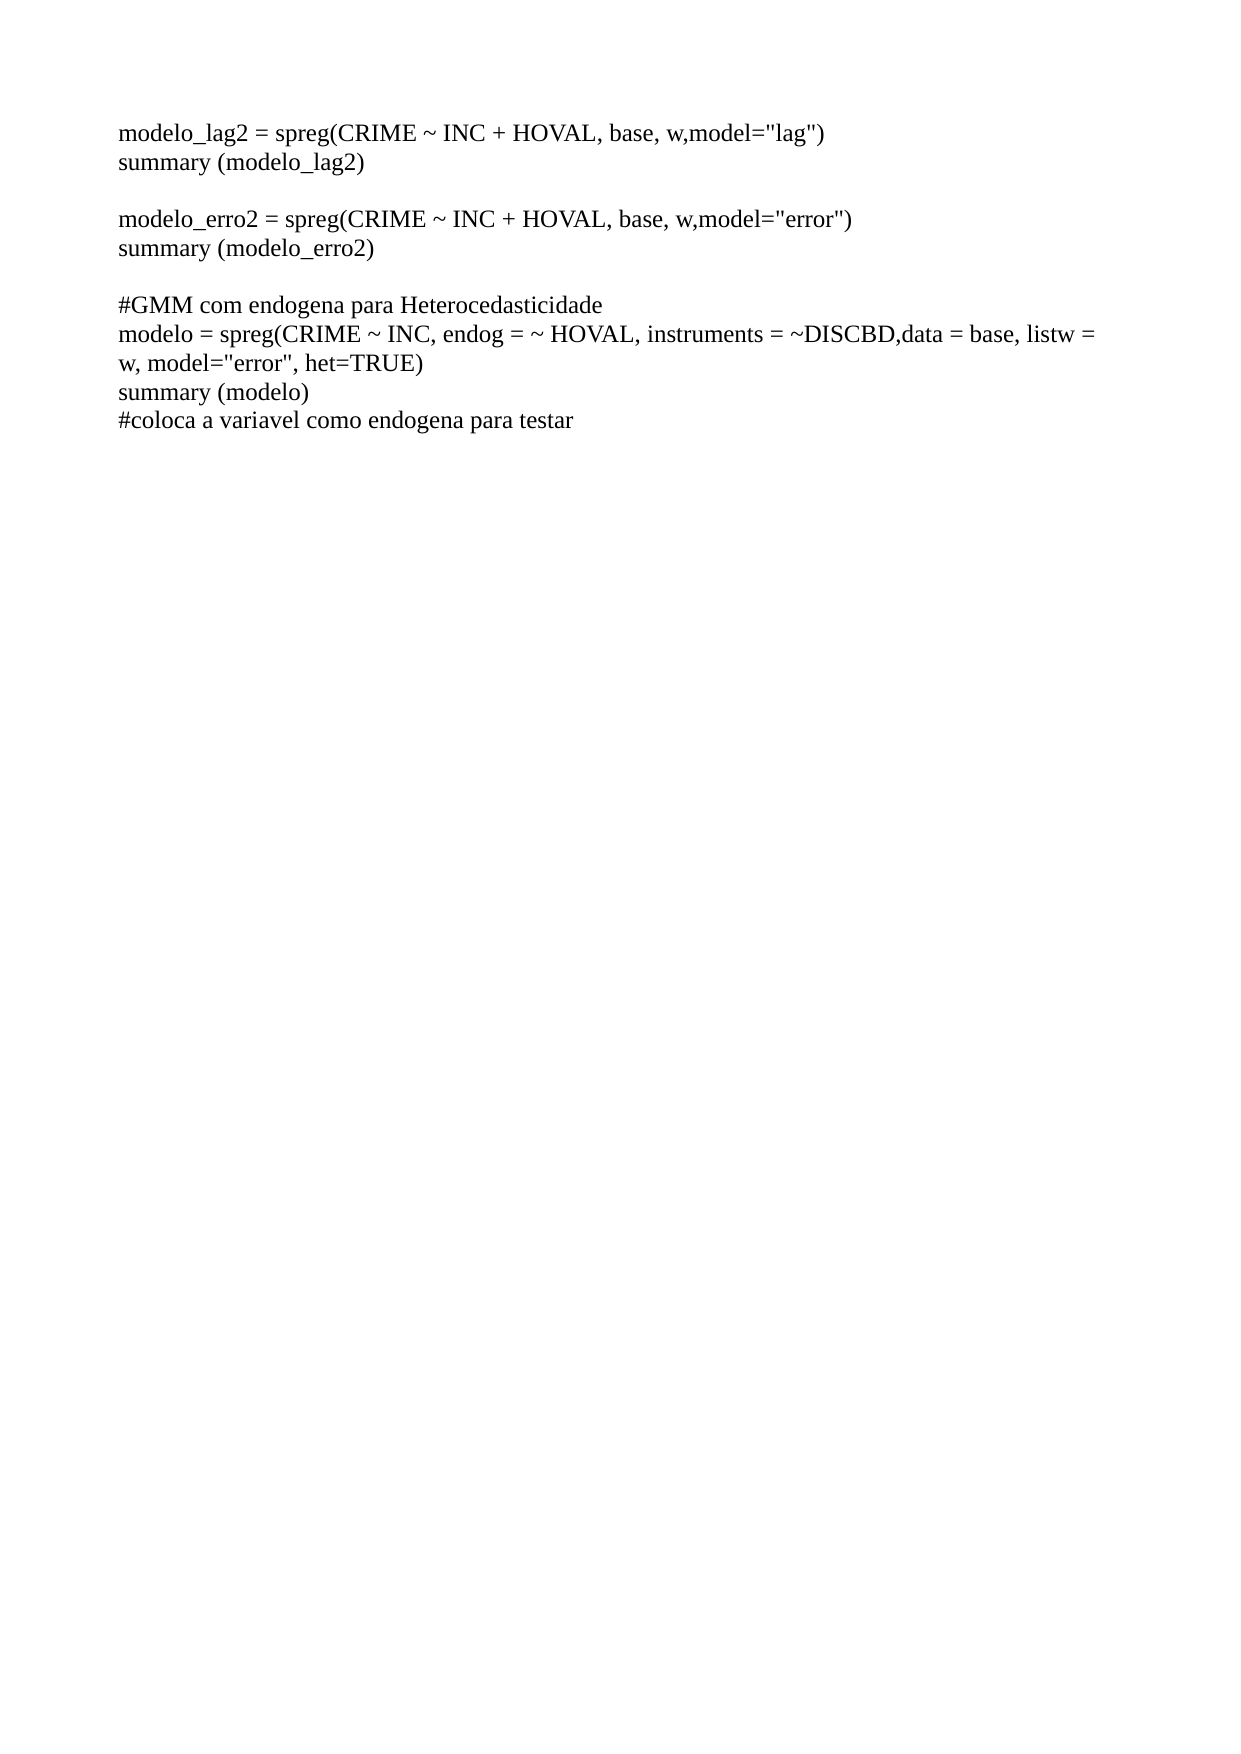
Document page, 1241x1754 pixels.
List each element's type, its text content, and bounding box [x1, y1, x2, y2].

text #GMM com endogena para Heterocedasticidade [118, 291, 1122, 319]
text modelo = spreg(CRIME ~ INC, endog = ~ HOVAL, instruments = ~DISCBD,data = base, listw = w, model="error", het=TRUE) [118, 319, 1122, 377]
text #coloca a variavel como endogena para testar [118, 406, 1122, 434]
text modelo_lag2 = spreg(CRIME ~ INC + HOVAL, base, w,model="lag") [118, 118, 1122, 147]
text summary (modelo_erro2) [118, 233, 1122, 262]
text modelo_erro2 = spreg(CRIME ~ INC + HOVAL, base, w,model="error") [118, 204, 1122, 233]
text summary (modelo_lag2) [118, 147, 1122, 176]
text summary (modelo) [118, 377, 1122, 406]
